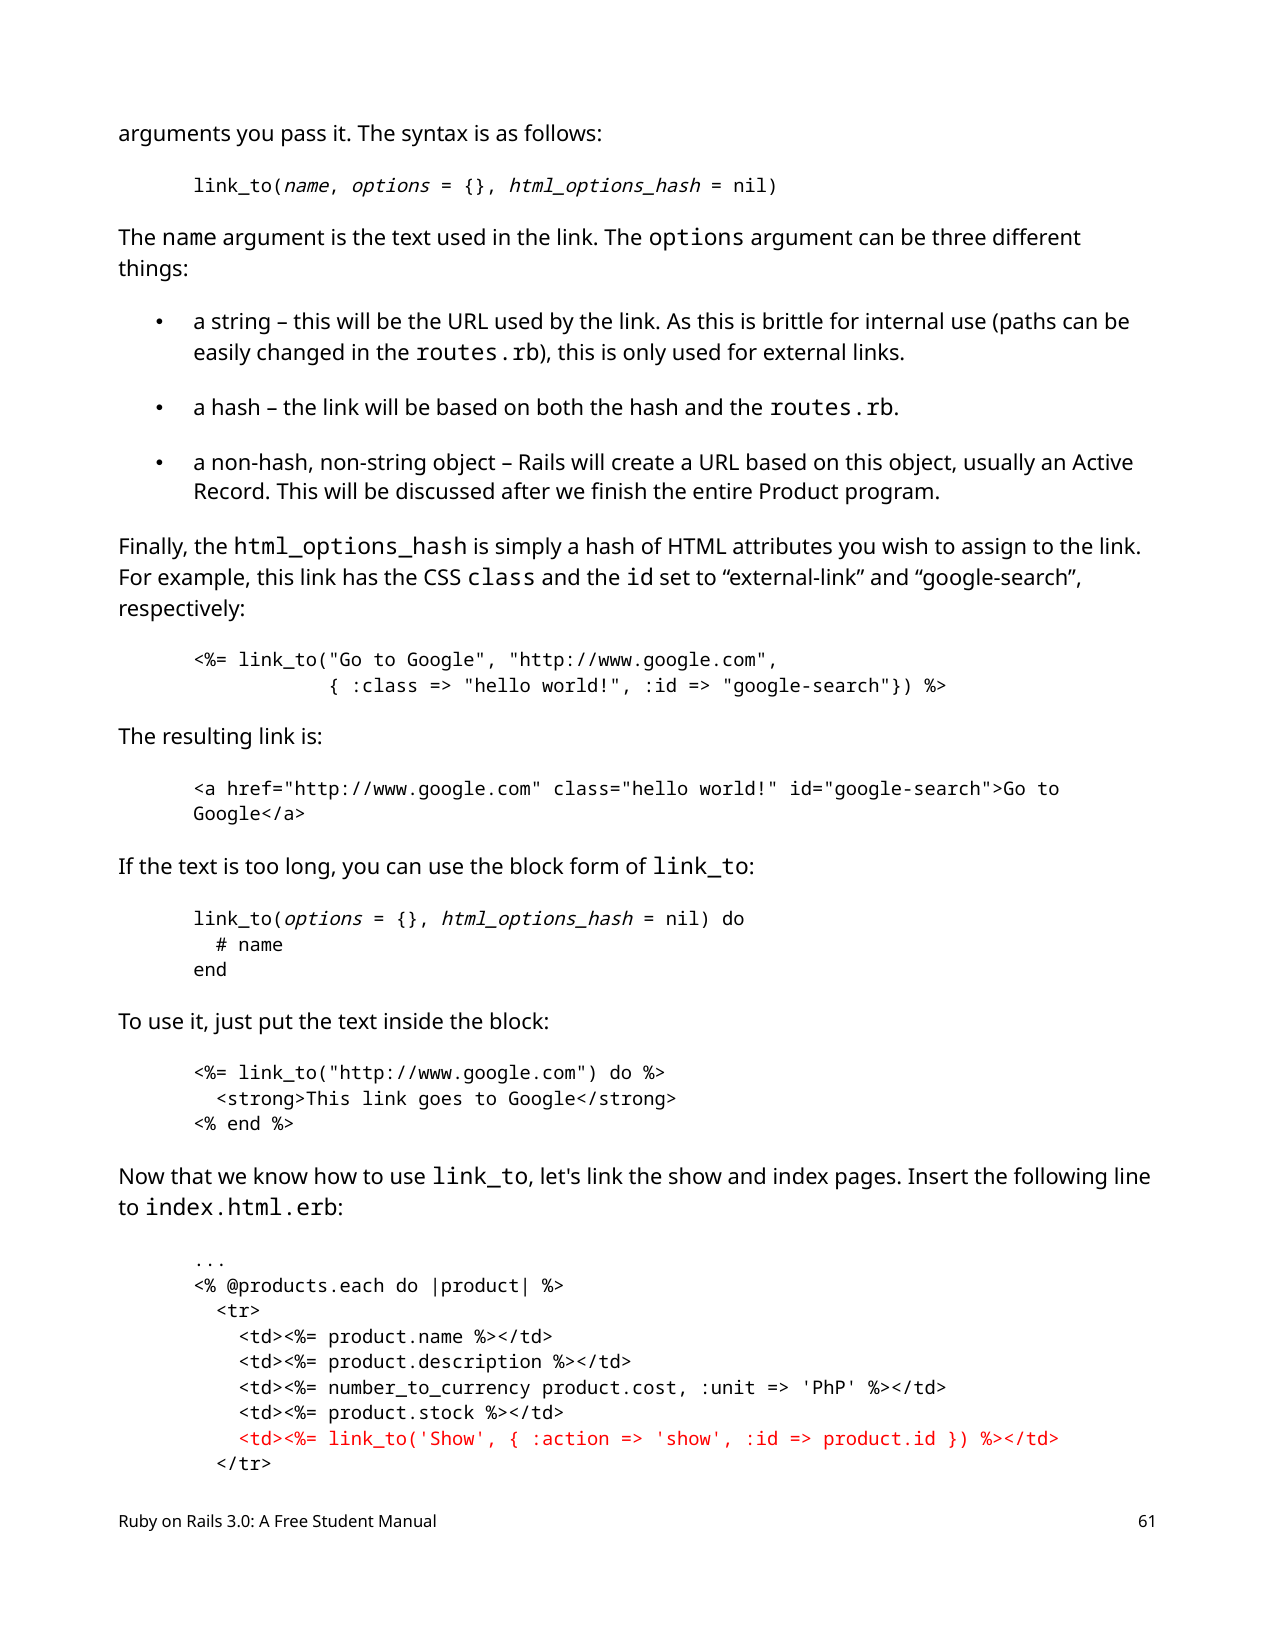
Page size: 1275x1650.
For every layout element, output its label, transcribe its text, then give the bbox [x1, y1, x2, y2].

text The name argument is the text used in the link. The options argument can be three different things: [118, 221, 1157, 282]
text If the text is too long, you can use the block form of link_to: [118, 850, 1157, 881]
list a hash – the link will be based on both the hash and the routes.rb. [156, 391, 1157, 423]
text The resulting link is: [118, 721, 1157, 751]
text link_to(name, options = {}, html_options_hash = nil) [193, 172, 1157, 197]
text <%= link_to("Go to Google", "http://www.google.com", { :class => "hello world!", :id => "google-search"}) %> [193, 646, 1157, 697]
text ... <% @products.each do |product| %> <tr> <td><%= product.name %></td> <td><%= product.description %></td> <td><%= number_to_currency product.cost, :unit => 'PhP' %></td> <td><%= product.stock %></td> <td><%= link_to('Show', { :action => 'show', :id => product.id }) %></td> </tr> [193, 1247, 1157, 1476]
text arguments you pass it. The syntax is as follows: [118, 118, 1157, 148]
text <a href="http://www.google.com" class="hello world!" id="google-search">Go to Google</a> [193, 775, 1157, 826]
text Finally, the html_options_hash is simply a hash of HTML attributes you wish to assign to the link. For example, this link has the CSS class and the id set to “external-link” and “google-search”, respectively: [118, 530, 1157, 622]
text <%= link_to("http://www.google.com") do %> <strong>This link goes to Google</strong> <% end %> [193, 1059, 1157, 1136]
list a string – this will be the URL used by the link. As this is brittle for internal use (paths can be easily changed in the routes.rb), this is only used for external links. [156, 306, 1157, 367]
list a non-hash, non-string object – Rails will create a URL based on this object, usually an Active Record. This will be discussed after we finish the entire Product program. [156, 447, 1157, 506]
text Now that we know how to use link_to, let's link the show and index pages. Insert the following line to index.html.erb: [118, 1160, 1157, 1223]
text To use it, just put the text inside the block: [118, 1006, 1157, 1036]
text link_to(options = {}, html_options_hash = nil) do # name end [193, 905, 1157, 982]
